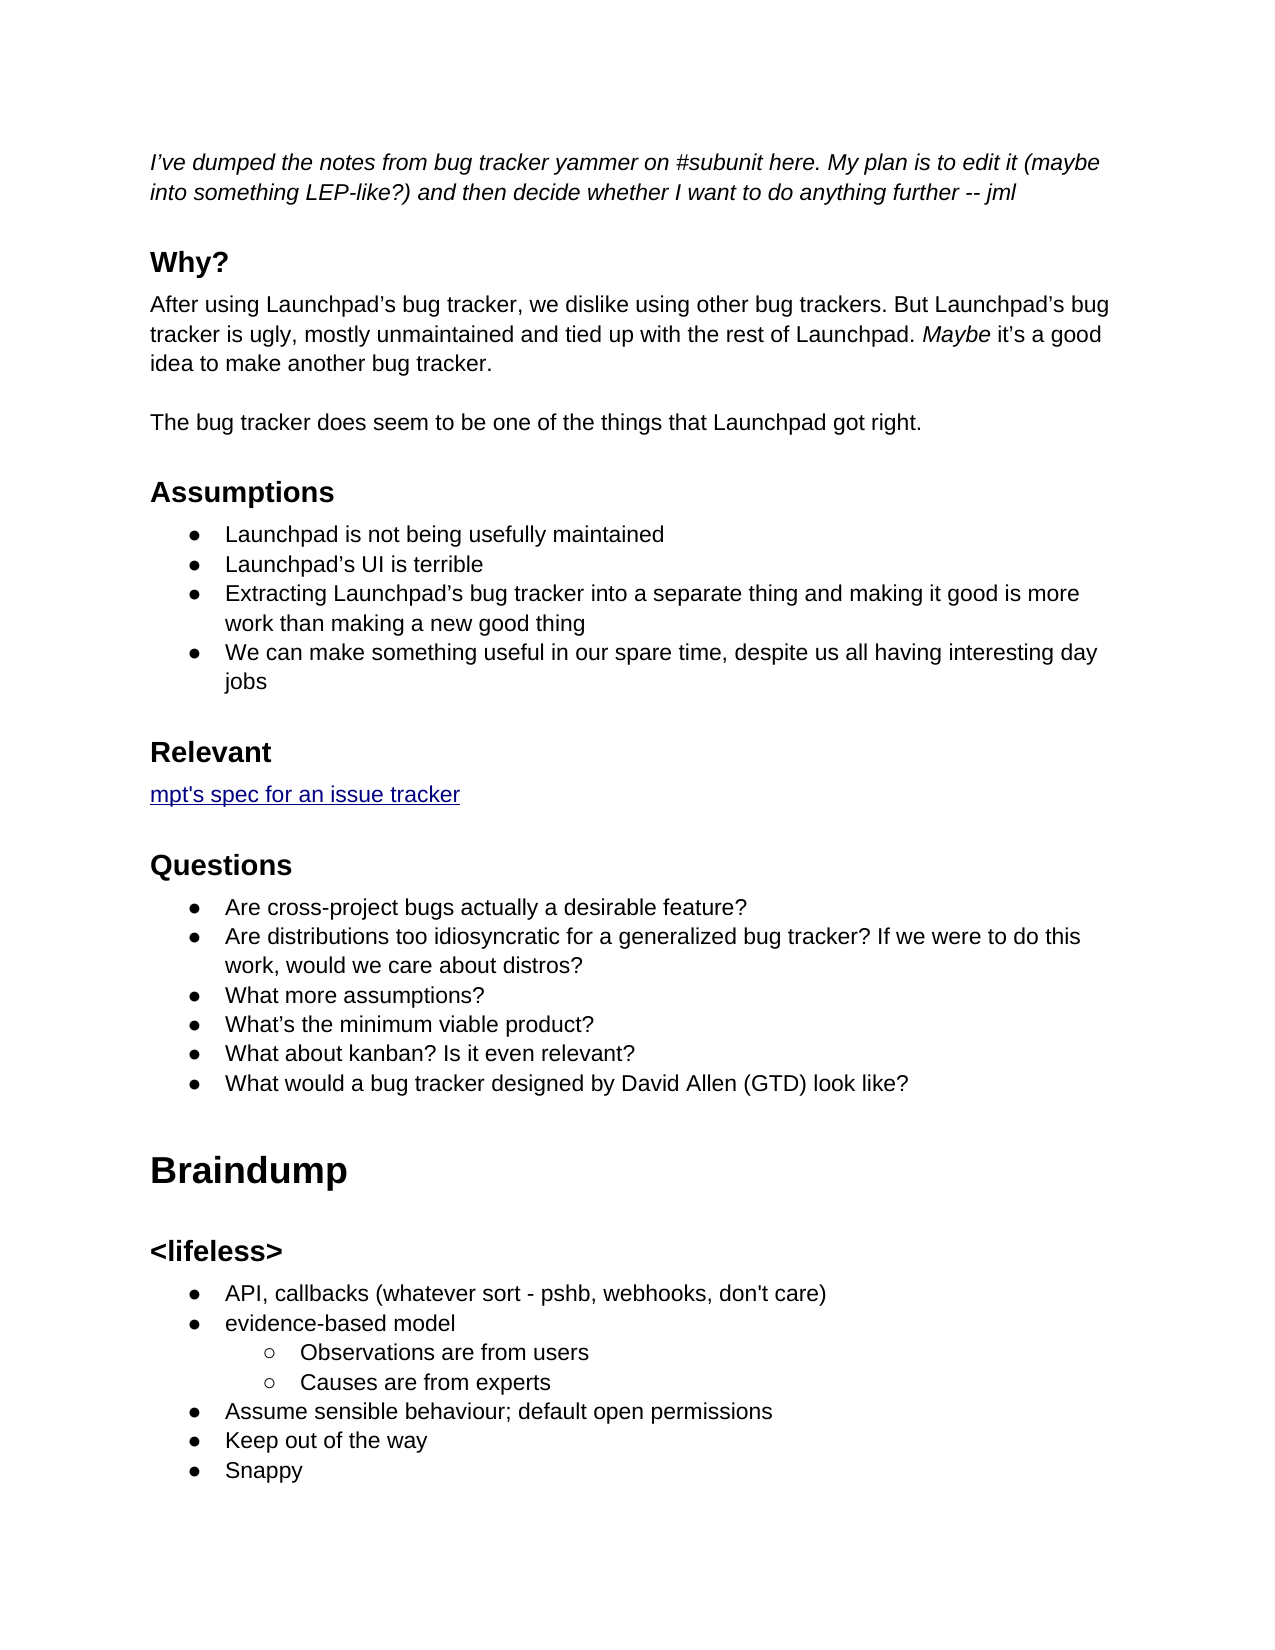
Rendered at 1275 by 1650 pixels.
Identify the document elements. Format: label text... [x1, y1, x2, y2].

list What’s the minimum viable product? [187, 1012, 1125, 1037]
list Causes are from experts [262, 1369, 1125, 1395]
list Are cross-project bugs actually a desirable feature? [187, 894, 1125, 920]
subtitle <lifeless> [150, 1235, 1125, 1268]
subtitle Assumptions [150, 476, 1125, 509]
list Are distributions too idiosyncratic for a generalized bug tracker? If we were to do this work, would we care about distros? [187, 923, 1125, 978]
list Snappy [187, 1457, 1125, 1483]
list API, callbacks (whatever sort - pshb, webhooks, don't care) [187, 1281, 1125, 1307]
list What about kanban? Is it even relevant? [187, 1041, 1125, 1067]
subtitle Why? [150, 246, 1125, 279]
list evidence-based model [187, 1311, 1125, 1336]
list What more assumptions? [187, 982, 1125, 1008]
text mpt's spec for an issue tracker [150, 782, 1125, 807]
subtitle Relevant [150, 736, 1125, 768]
text After using Launchpad’s bug tracker, we dislike using other bug trackers. But Launchpad’s bug tracker is ugly, mostly unmaintained and tied up with the rest of Launchpad. Maybe it’s a good idea to make another bug tracker. [150, 292, 1125, 376]
text The bug tracker does seem to be one of the things that Launchpad got right. [150, 409, 1125, 435]
text I’ve dumped the notes from bug tracker yammer on #subunit here. My plan is to edit it (maybe into something LEP-like?) and then decide whether I want to do anything further -- jml [150, 150, 1125, 205]
list Launchpad is not being usefully maintained [187, 522, 1125, 548]
list Keep out of the way [187, 1428, 1125, 1454]
list Observations are from users [262, 1340, 1125, 1366]
list We can make something useful in our spare time, despite us all having interesting day jobs [187, 639, 1125, 694]
list Assume sensible behaviour; default open permissions [187, 1399, 1125, 1424]
list Extracting Launchpad’s bug tracker into a separate thing and making it good is more work than making a new good thing [187, 581, 1125, 636]
subtitle Braindump [150, 1150, 1125, 1192]
list Launchpad’s UI is terrible [187, 551, 1125, 577]
list What would a bug tracker designed by David Allen (GTD) look like? [187, 1070, 1125, 1096]
subtitle Questions [150, 848, 1125, 881]
